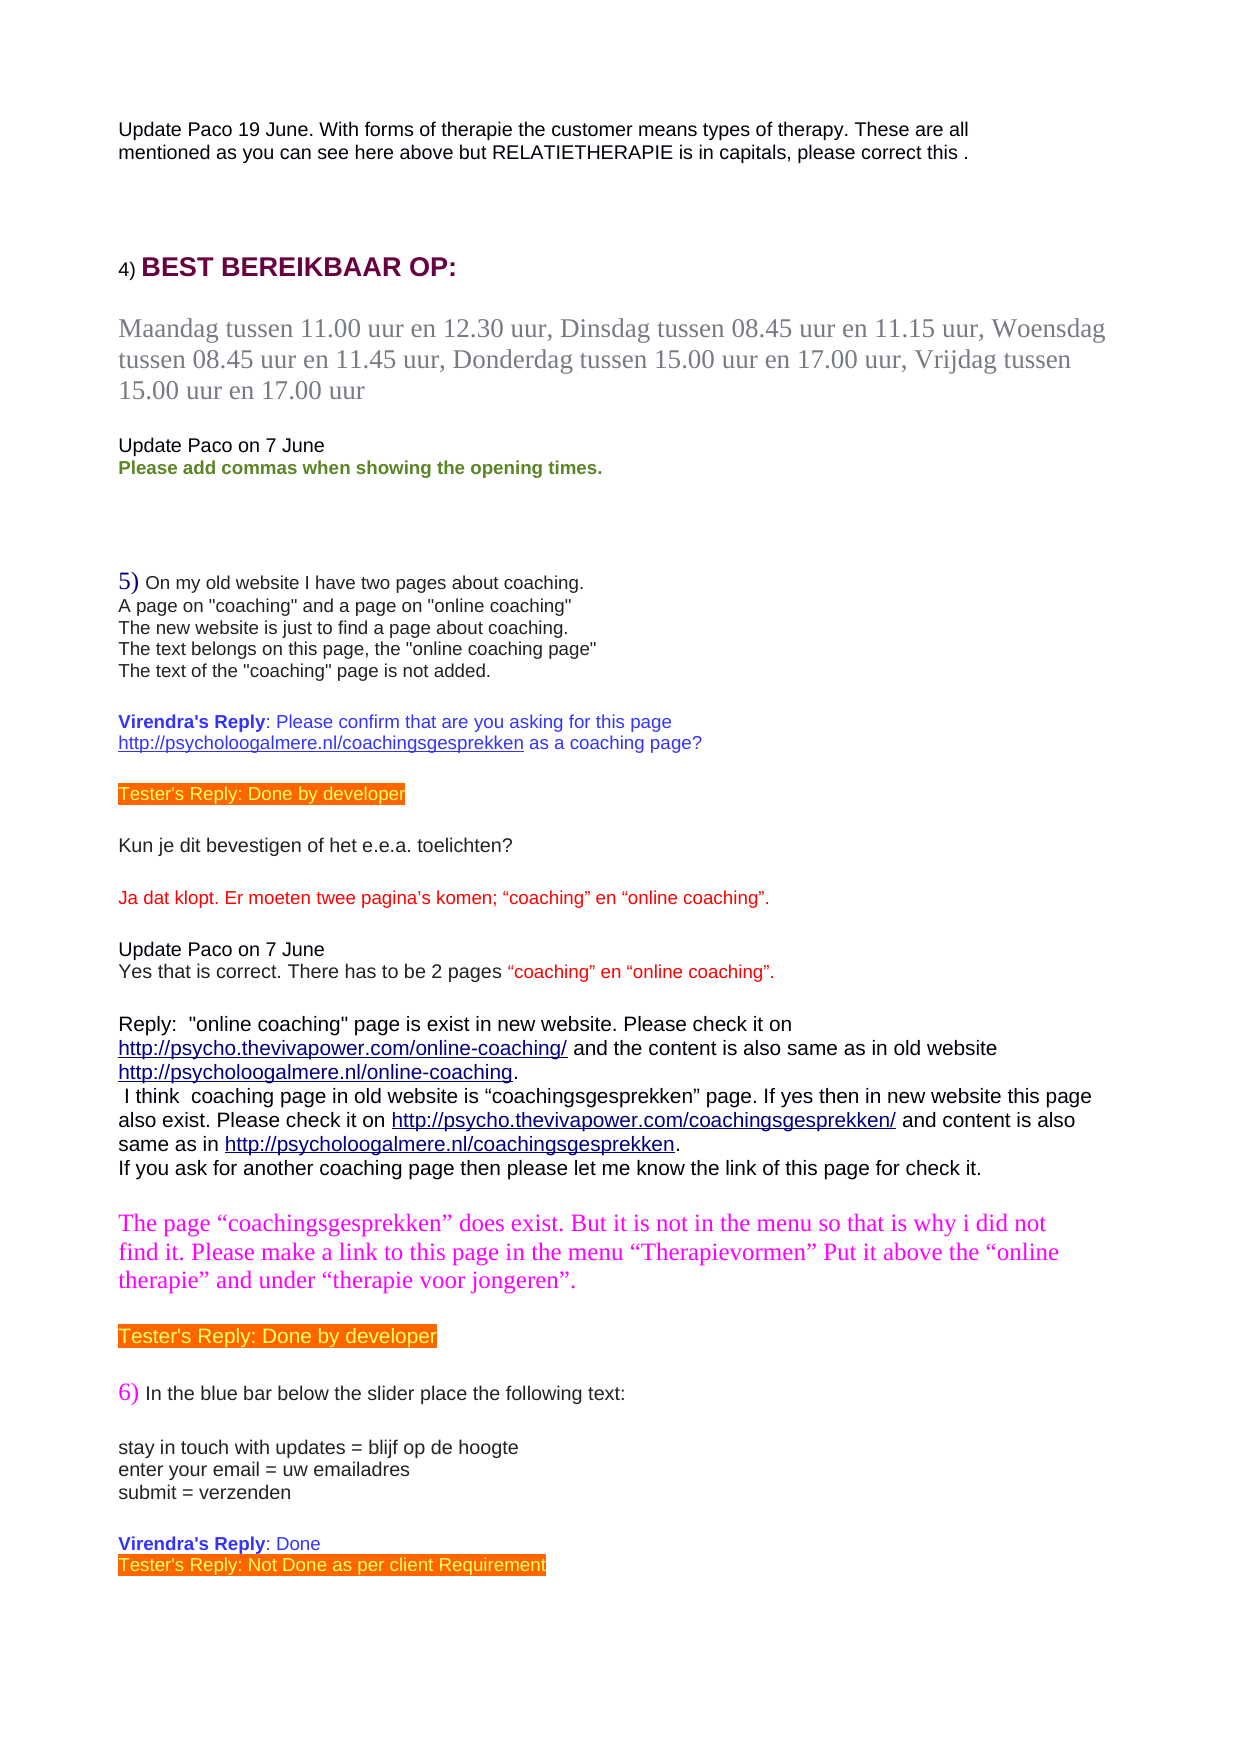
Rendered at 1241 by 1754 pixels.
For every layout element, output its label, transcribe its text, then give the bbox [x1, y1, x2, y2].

text Update Paco on 7 June [118, 937, 1122, 960]
text Maandag tussen 11.00 uur en 12.30 uur, Dinsdag tussen 08.45 uur en 11.15 uur, Woensdag tussen 08.45 uur en 11.45 uur, Donderdag tussen 15.00 uur en 17.00 uur, Vrijdag tussen 15.00 uur en 17.00 uur [118, 312, 1122, 405]
text 5) On my old website I have two pages about coaching. A page on "coaching" and a page on "online coaching" The new website is just to find a page about coaching. The text belongs on this page, the "online coaching page" The text of the "coaching" page is not added. [118, 566, 1063, 681]
text submit = verzenden [118, 1481, 1122, 1504]
text Please add commas when showing the opening times. [118, 457, 1063, 478]
text Tester's Reply: Done by developer [118, 1324, 1063, 1348]
text Virendra's Reply: Done [118, 1532, 1122, 1554]
text Update Paco 19 June. With forms of therapie the customer means types of therapy. These are all mentioned as you can see here above but RELATIETHERAPIE is in capitals, please correct this . [118, 118, 1063, 163]
text If you ask for another coaching page then please let me know the link of this page for check it. [118, 1155, 1122, 1179]
text Virendra's Reply: Please confirm that are you asking for this page http://psycholoogalmere.nl/coachingsgesprekken as a coaching page? [118, 711, 1063, 754]
text The page “coachingsgesprekken” does exist. But it is not in the menu so that is why i did not find it. Please make a link to this page in the menu “Therapievormen” Put it above the “online therapie” and under “therapie voor jongeren”. [118, 1208, 1063, 1294]
text Kun je dit bevestigen of het e.e.a. toelichten? [118, 834, 1063, 857]
text Tester's Reply: Done by developer [118, 783, 1063, 805]
text 6) In the blue bar below the slider place the following text: [118, 1377, 1063, 1406]
text stay in touch with updates = blijf op de hoogte [118, 1436, 1122, 1458]
text Yes that is correct. There has to be 2 pages “coaching” en “online coaching”. [118, 960, 1122, 983]
text enter your email = uw emailadres [118, 1458, 1122, 1481]
text Ja dat klopt. Er moeten twee pagina’s komen; “coaching” en “online coaching”. [118, 886, 1063, 908]
text Update Paco on 7 June [118, 434, 1122, 457]
text Tester's Reply: Not Done as per client Requirement [118, 1554, 1063, 1576]
text I think coaching page in old website is “coachingsgesprekken” page. If yes then in new website this page also exist. Please check it on http://psycho.thevivapower.com/coachingsgesprekken/ and content is also same as in http://psycholoogalmere.nl/coachingsgesprekken. [118, 1083, 1122, 1155]
text 4) BEST BEREIKBAAR OP: [118, 251, 1063, 282]
text Reply: "online coaching" page is exist in new website. Please check it on http://psycho.thevivapower.com/online-coaching/ and the content is also same as in old website http://psycholoogalmere.nl/online-coaching. [118, 1012, 1122, 1083]
